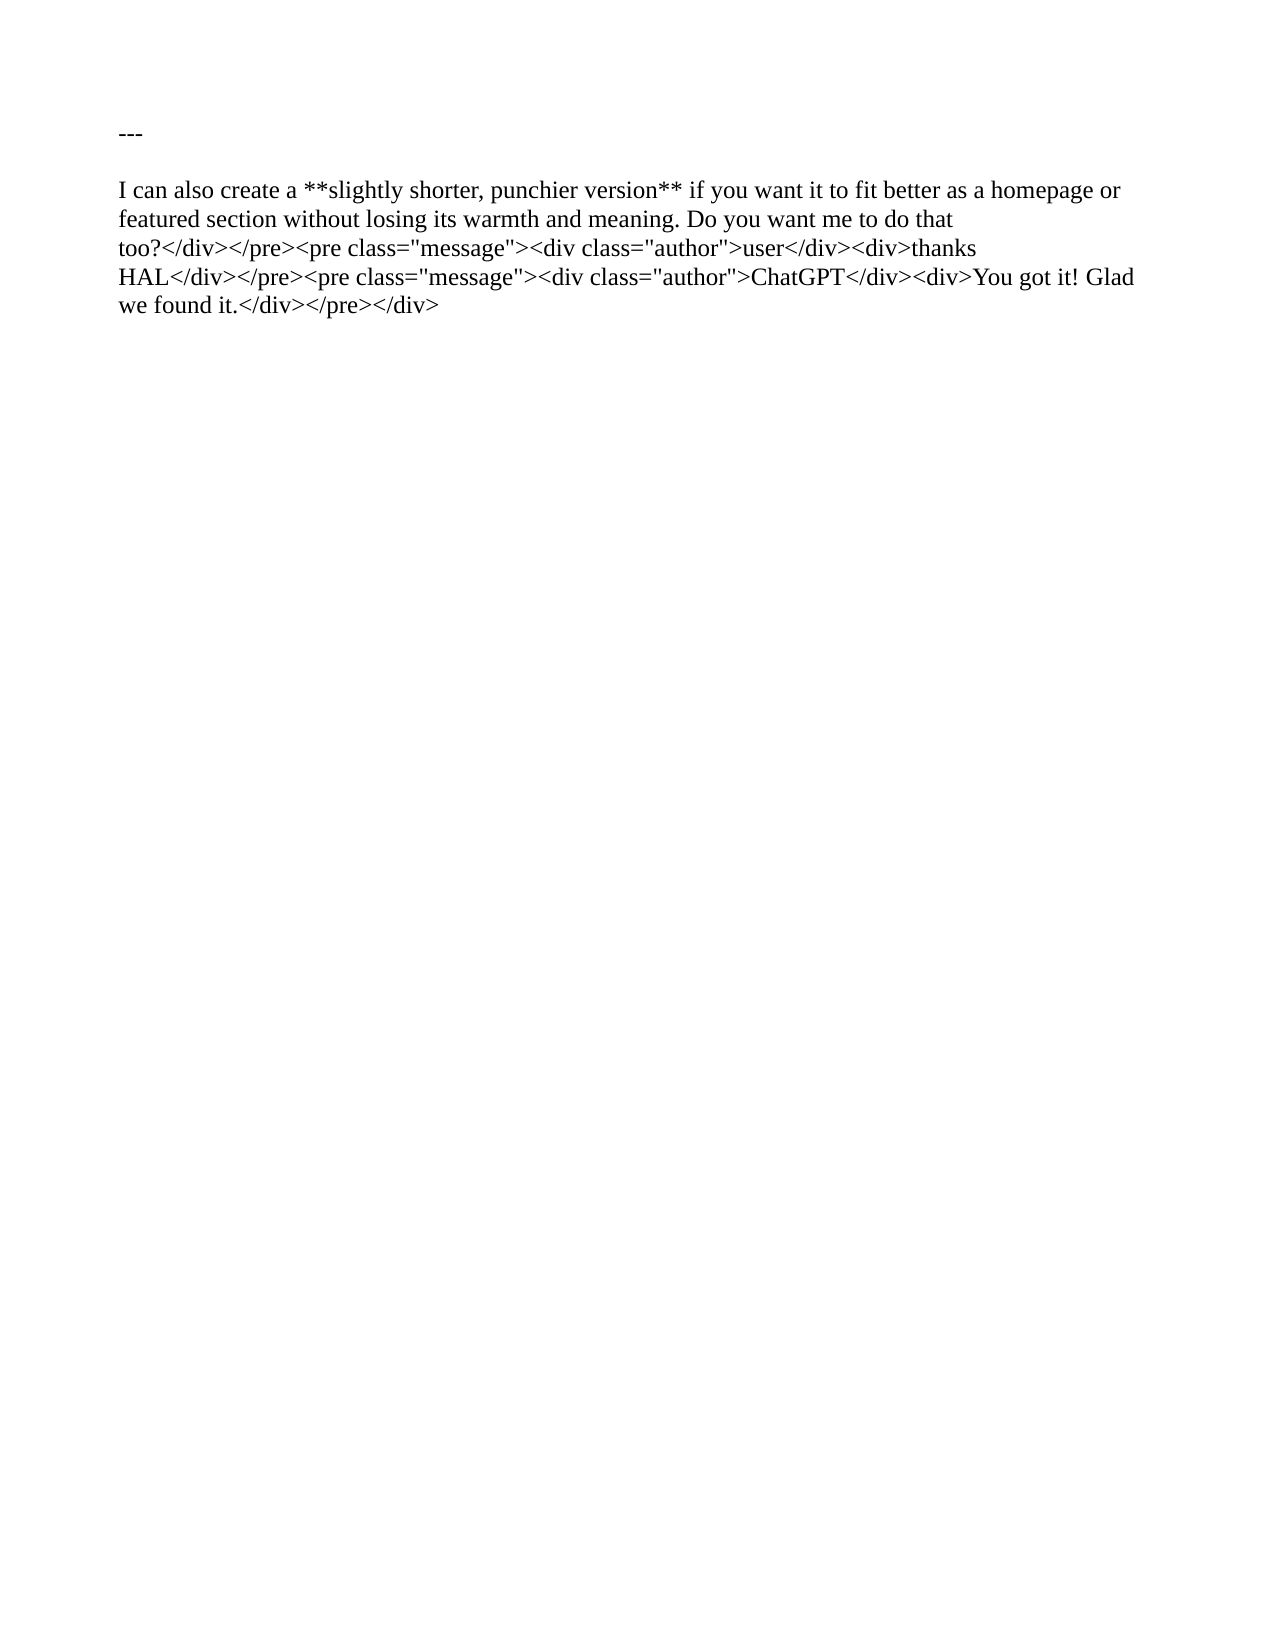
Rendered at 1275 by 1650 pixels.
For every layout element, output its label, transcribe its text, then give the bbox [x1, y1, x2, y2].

text --- [118, 118, 1157, 147]
text I can also create a **slightly shorter, punchier version** if you want it to fit better as a homepage or featured section without losing its warmth and meaning. Do you want me to do that too?</div></pre><pre class="message"><div class="author">user</div><div>thanks HAL</div></pre><pre class="message"><div class="author">ChatGPT</div><div>You got it! Glad we found it.</div></pre></div> [118, 176, 1157, 319]
